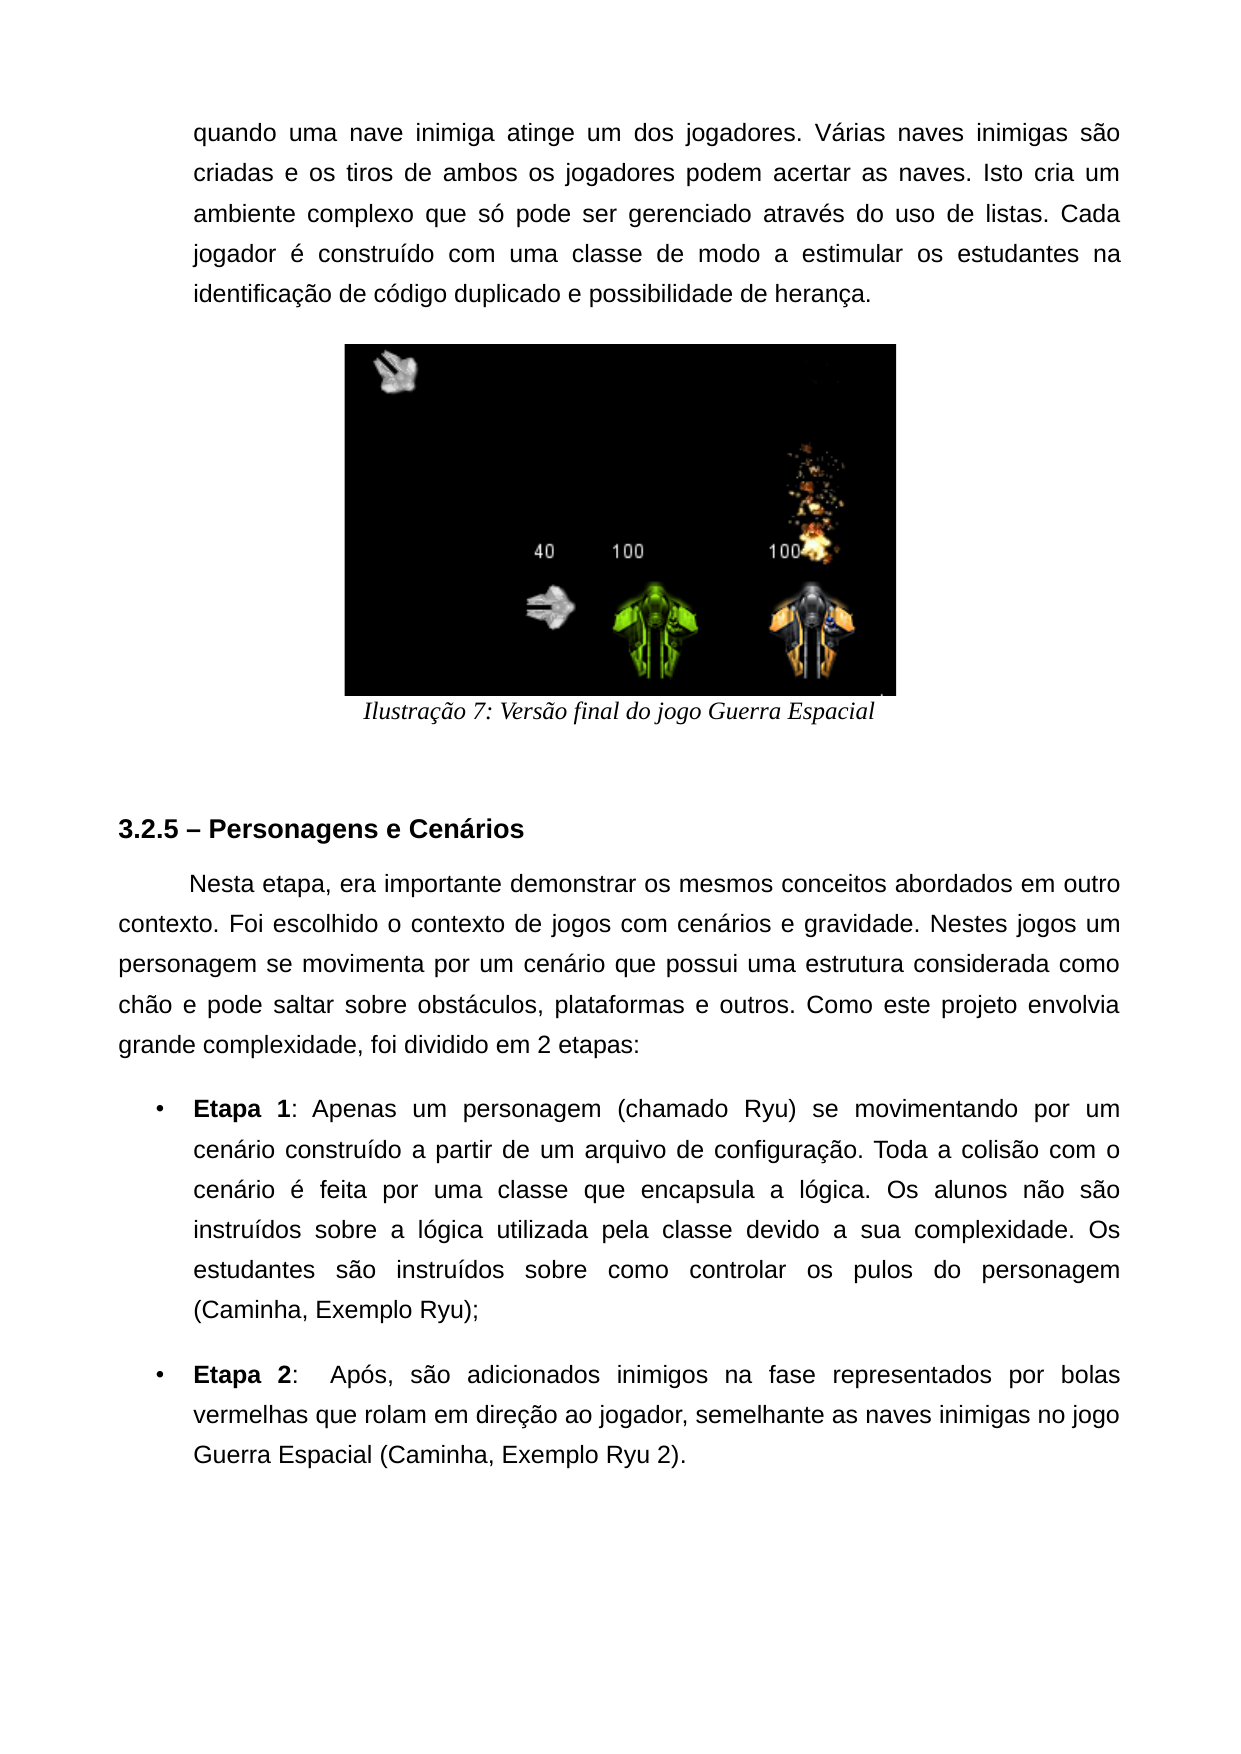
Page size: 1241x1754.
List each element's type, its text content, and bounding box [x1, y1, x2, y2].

text Nesta etapa, era importante demonstrar os mesmos conceitos abordados em outro contexto. Foi escolhido o contexto de jogos com cenários e gravidade. Nestes jogos um personagem se movimenta por um cenário que possui uma estrutura considerada como chão e pode saltar sobre obstáculos, plataformas e outros. Como este projeto envolvia grande complexidade, foi dividido em 2 etapas: [118, 869, 1122, 1059]
list Etapa 2: Após, são adicionados inimigos na fase representados por bolas vermelhas que rolam em direção ao jogador, semelhante as naves inimigas no jogo Guerra Espacial (Caminha, Exemplo Ryu 2). [156, 1360, 1122, 1469]
list Etapa 1: Apenas um personagem (chamado Ryu) se movimentando por um cenário construído a partir de um arquivo de configuração. Toda a colisão com o cenário é feita por uma classe que encapsula a lógica. Os alunos não são instruídos sobre a lógica utilizada pela classe devido a sua complexidade. Os estudantes são instruídos sobre como controlar os pulos do personagem (Caminha, Exemplo Ryu); [156, 1094, 1122, 1324]
picture [344, 344, 897, 696]
subtitle 3.2.5 – Personagens e Cenários [118, 813, 1122, 845]
list quando uma nave inimiga atinge um dos jogadores. Várias naves inimigas são criadas e os tiros de ambos os jogadores podem acertar as naves. Isto cria um ambiente complexo que só pode ser gerenciado através do uso de listas. Cada jogador é construído com uma classe de modo a estimular os estudantes na identificação de código duplicado e possibilidade de herança. [156, 118, 1122, 308]
text Ilustração 7: Versão final do jogo Guerra Espacial [344, 696, 896, 724]
